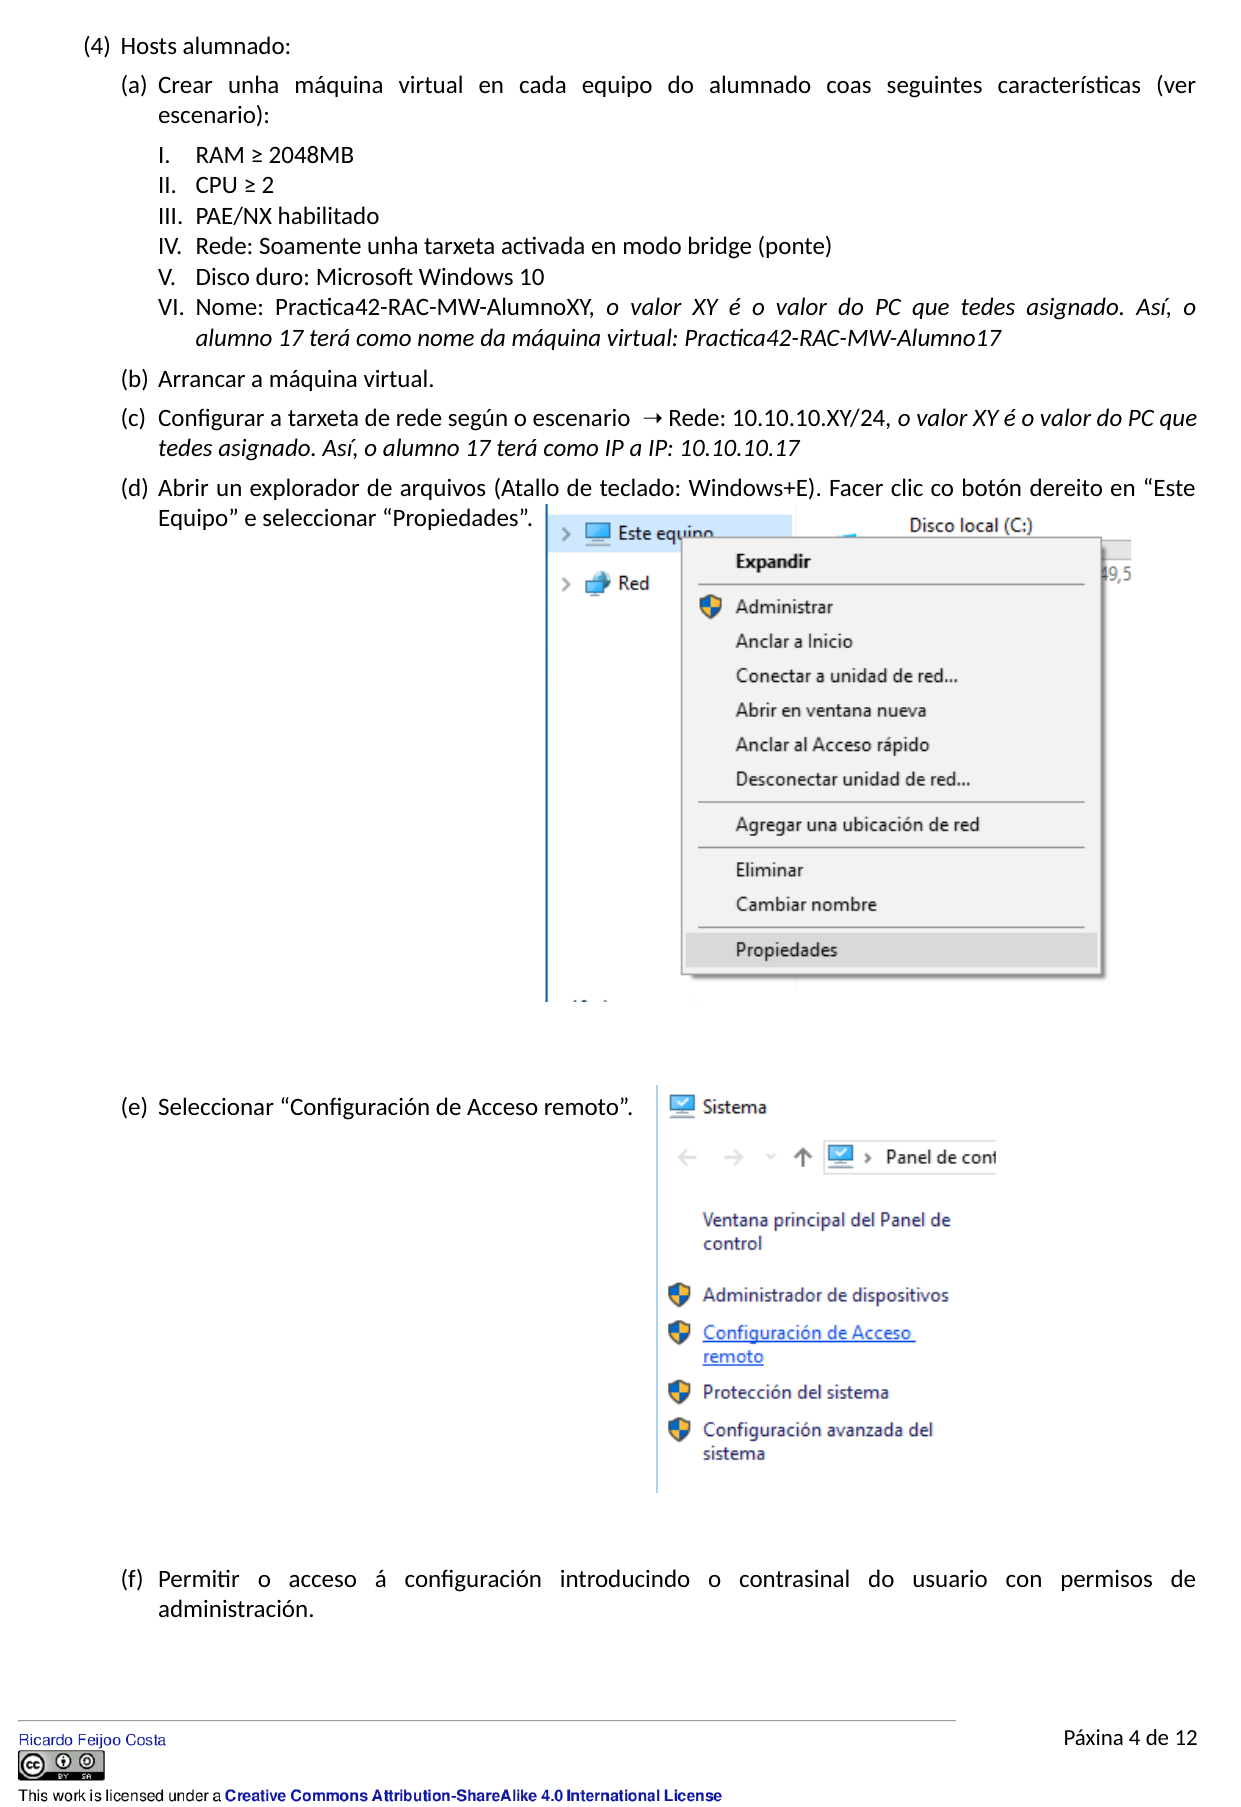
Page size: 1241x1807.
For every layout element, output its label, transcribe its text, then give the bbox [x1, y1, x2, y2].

list [996, 1091, 1197, 1122]
list Permitir o acceso á configuración introducindo o contrasinal do usuario con permisos de administración. [120, 1563, 1197, 1624]
picture [545, 504, 1132, 1002]
list Nome: Practica42-RAC-MW-AlumnoXY, o valor XY é o valor do PC que tedes asignado. Así, o alumno 17 terá como nome da máquina virtual: Practica42-RAC-MW-Alumno17 [158, 292, 1197, 353]
list Disco duro: Microsoft Windows 10 [158, 261, 1197, 292]
picture [656, 1085, 996, 1493]
list Crear unha máquina virtual en cada equipo do alumnado coas seguintes características (ver escenario): [120, 69, 1197, 130]
list PAE/NX habilitado [158, 200, 1197, 231]
list Hosts alumnado: [83, 30, 1197, 60]
list Seleccionar “Configuración de Acceso remoto”. [120, 1091, 656, 1122]
list CPU ≥ 2 [158, 169, 1197, 200]
list Configurar a tarxeta de rede según o escenario ➝ Rede: 10.10.10.XY/24, o valor XY é o valor do PC que tedes asignado. Así, o alumno 17 terá como IP a IP: 10.10.10.17 [120, 402, 1197, 463]
picture [8, 1715, 957, 1806]
list Arrancar a máquina virtual. [120, 363, 1197, 393]
list RAM ≥ 2048MB [158, 139, 1197, 169]
list Rede: Soamente unha tarxeta activada en modo bridge (ponte) [158, 231, 1197, 261]
list Abrir un explorador de arquivos (Atallo de teclado: Windows+E). Facer clic co botón dereito en “Este Equipo” e seleccionar “Propiedades”. [120, 472, 1197, 533]
